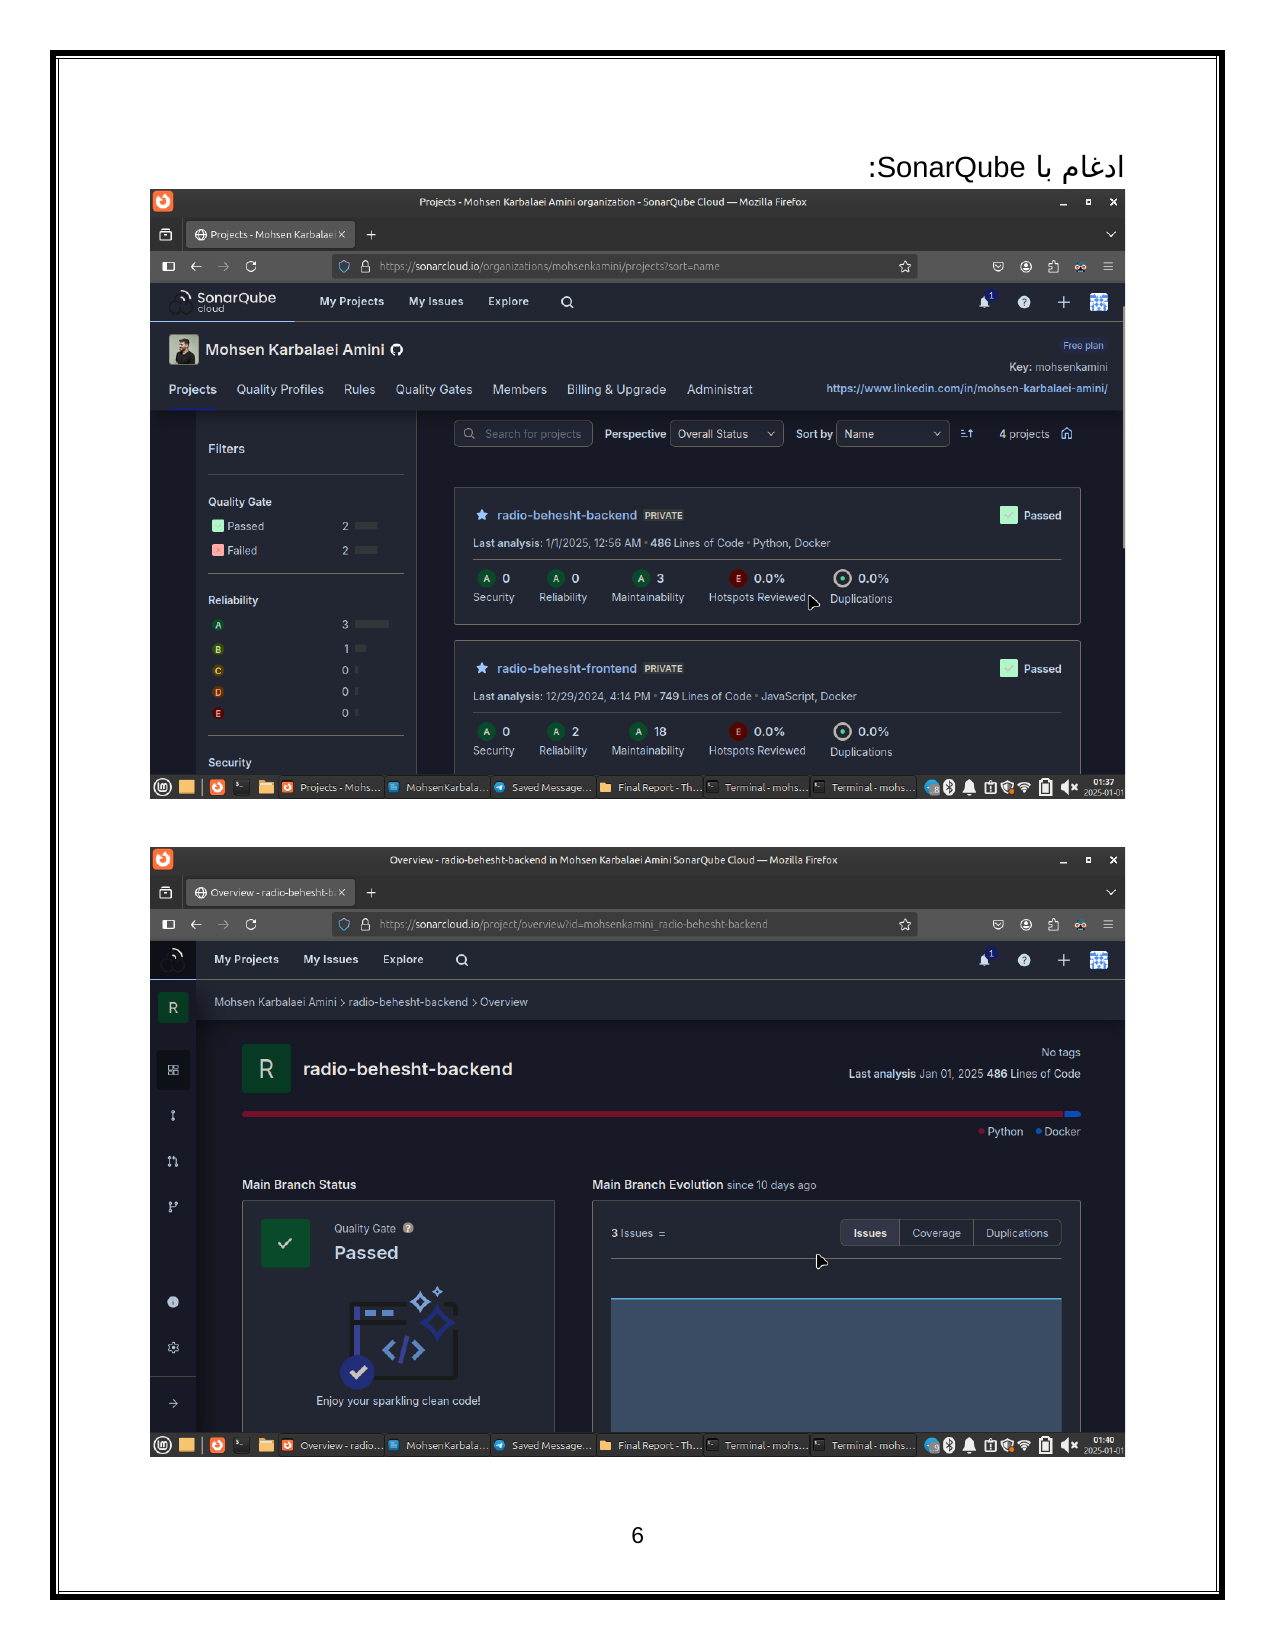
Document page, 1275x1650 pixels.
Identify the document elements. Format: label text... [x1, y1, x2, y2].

picture [150, 847, 1125, 1457]
picture [150, 189, 1125, 799]
text ادغام با SonarQube: [150, 150, 1125, 184]
